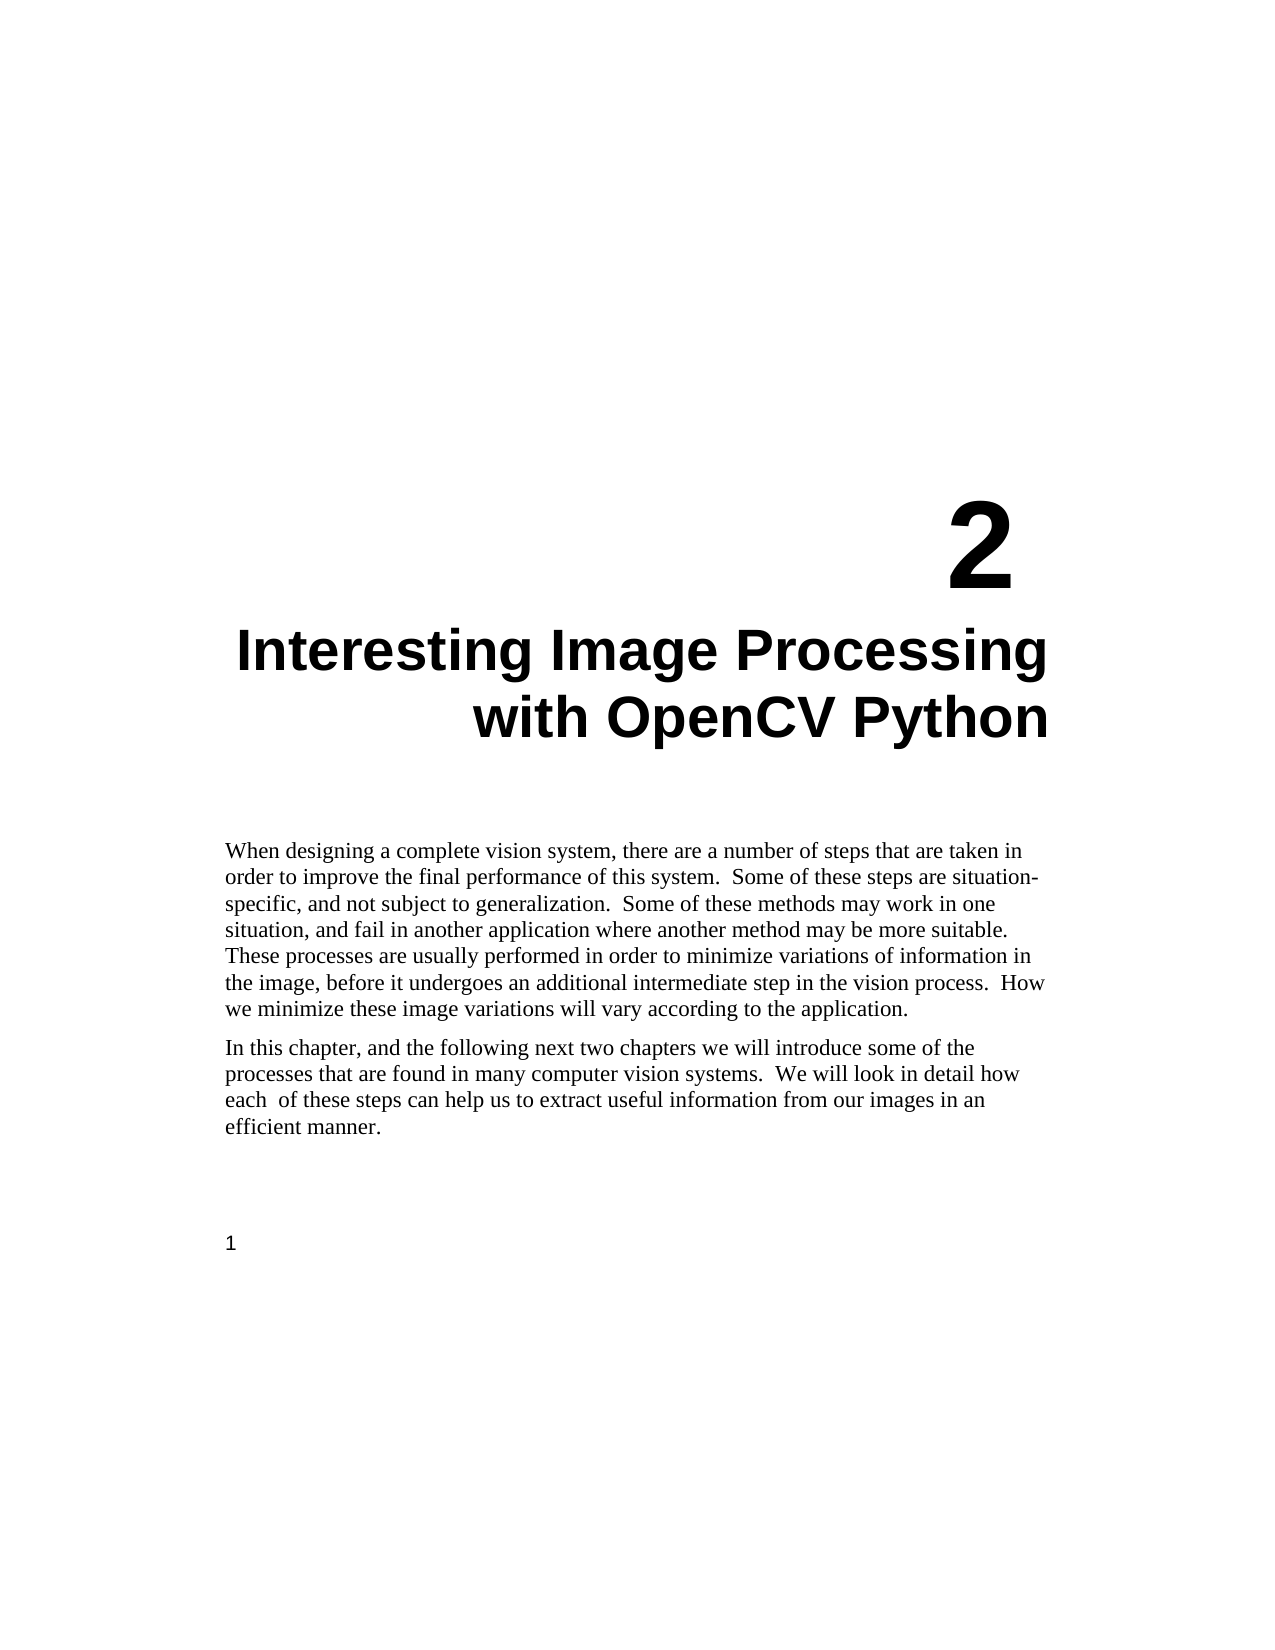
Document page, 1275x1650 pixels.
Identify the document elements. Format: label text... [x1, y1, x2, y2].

text 2 [225, 471, 1050, 615]
text When designing a complete vision system, there are a number of steps that are taken in order to improve the final performance of this system. Some of these steps are situation-specific, and not subject to generalization. Some of these methods may work in one situation, and fail in another application where another method may be more suitable. These processes are usually performed in order to minimize variations of information in the image, before it undergoes an additional intermediate step in the vision process. How we minimize these image variations will vary according to the application. [225, 837, 1050, 1021]
title Interesting Image Processing with OpenCV Python [225, 615, 1050, 749]
text In this chapter, and the following next two chapters we will introduce some of the processes that are found in many computer vision systems. We will look in detail how each of these steps can help us to extract useful information from our images in an efficient manner. [225, 1034, 1050, 1139]
